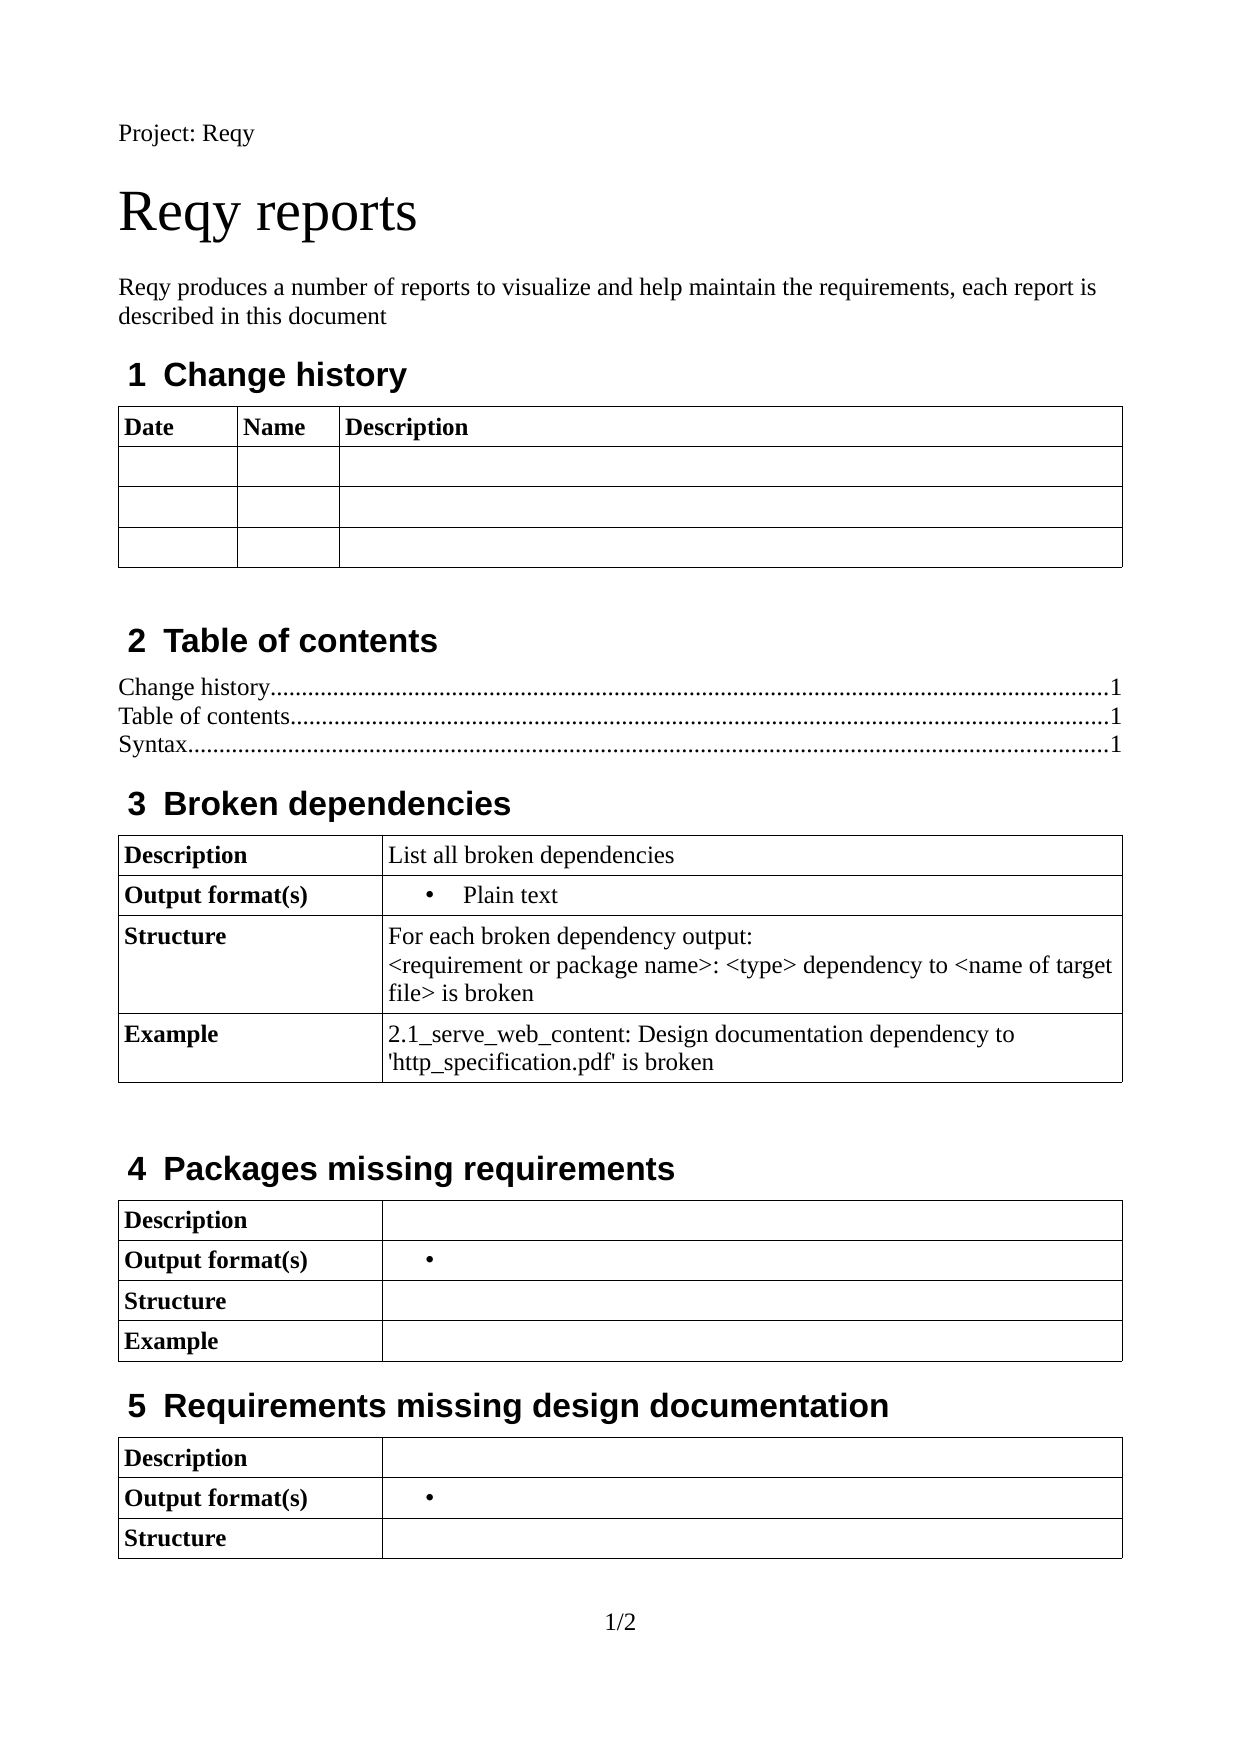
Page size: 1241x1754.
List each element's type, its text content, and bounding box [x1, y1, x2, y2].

table_cell For each broken dependency output: <requirement or package name>: <type> dependency to <name of target file> is broken [383, 916, 1122, 1013]
text Syntax 1 [118, 729, 1122, 758]
table_cell [340, 447, 1122, 486]
table_cell 2.1_serve_web_content: Design documentation dependency to 'http_specification.pdf' is broken [383, 1014, 1122, 1082]
table_cell Output format(s) [119, 876, 382, 915]
table_cell [340, 487, 1122, 527]
table_header Date [119, 407, 237, 446]
table_cell [238, 487, 339, 527]
table_cell Structure [119, 1519, 382, 1558]
text Change history 1 [118, 672, 1122, 701]
subtitle Table of contents [118, 621, 1122, 659]
table_header [383, 1438, 1122, 1477]
table_cell [383, 1321, 1122, 1361]
table_cell Structure [119, 1281, 382, 1320]
table_header Description [340, 407, 1122, 446]
table_header Description [119, 1201, 382, 1240]
text Reqy produces a number of reports to visualize and help maintain the requirements, each report is described in this document [118, 272, 1122, 330]
table_cell Structure [119, 916, 382, 1013]
table_header Name [238, 407, 339, 446]
table_cell Example [119, 1014, 382, 1082]
table_cell [383, 1241, 1122, 1280]
table_header List all broken dependencies [383, 836, 1122, 875]
subtitle Broken dependencies [118, 783, 1122, 822]
subtitle Change history [118, 355, 1122, 393]
table_cell [383, 1519, 1122, 1558]
table_header Description [119, 1438, 382, 1477]
text Reqy reports [118, 176, 1122, 243]
table_cell [119, 528, 237, 567]
subtitle Packages missing requirements [118, 1148, 1122, 1187]
table_cell [340, 528, 1122, 567]
table_cell [383, 1281, 1122, 1320]
table_cell Plain text [383, 876, 1122, 915]
table_cell [238, 528, 339, 567]
table_cell [119, 487, 237, 527]
table_cell Output format(s) [119, 1241, 382, 1280]
table_cell [383, 1478, 1122, 1518]
table_cell [119, 447, 237, 486]
table_cell [238, 447, 339, 486]
table_cell Example [119, 1321, 382, 1361]
table_header Description [119, 836, 382, 875]
text Table of contents 1 [118, 701, 1122, 729]
subtitle Requirements missing design documentation [118, 1386, 1122, 1424]
table_cell Output format(s) [119, 1478, 382, 1518]
table_header [383, 1201, 1122, 1240]
